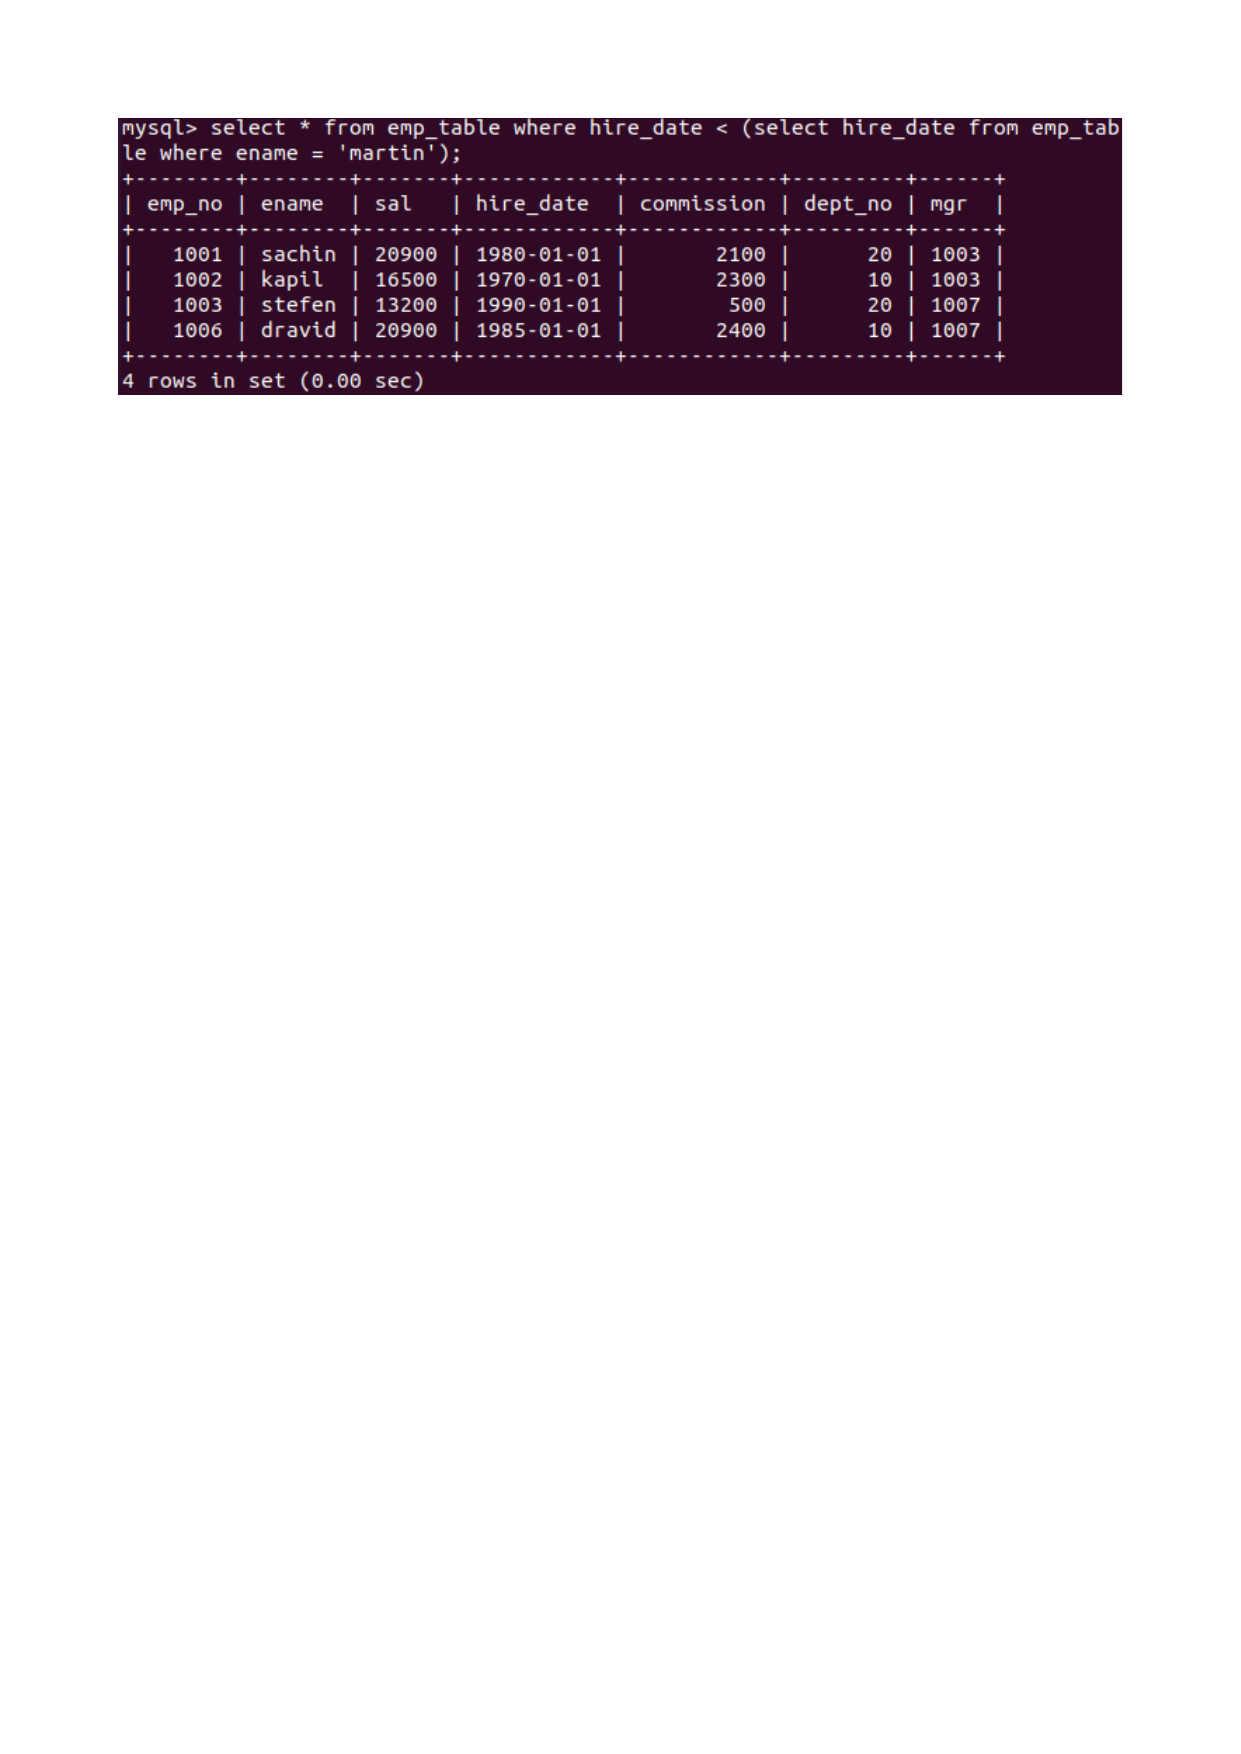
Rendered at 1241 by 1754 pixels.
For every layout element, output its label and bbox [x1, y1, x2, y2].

picture [118, 118, 1123, 395]
